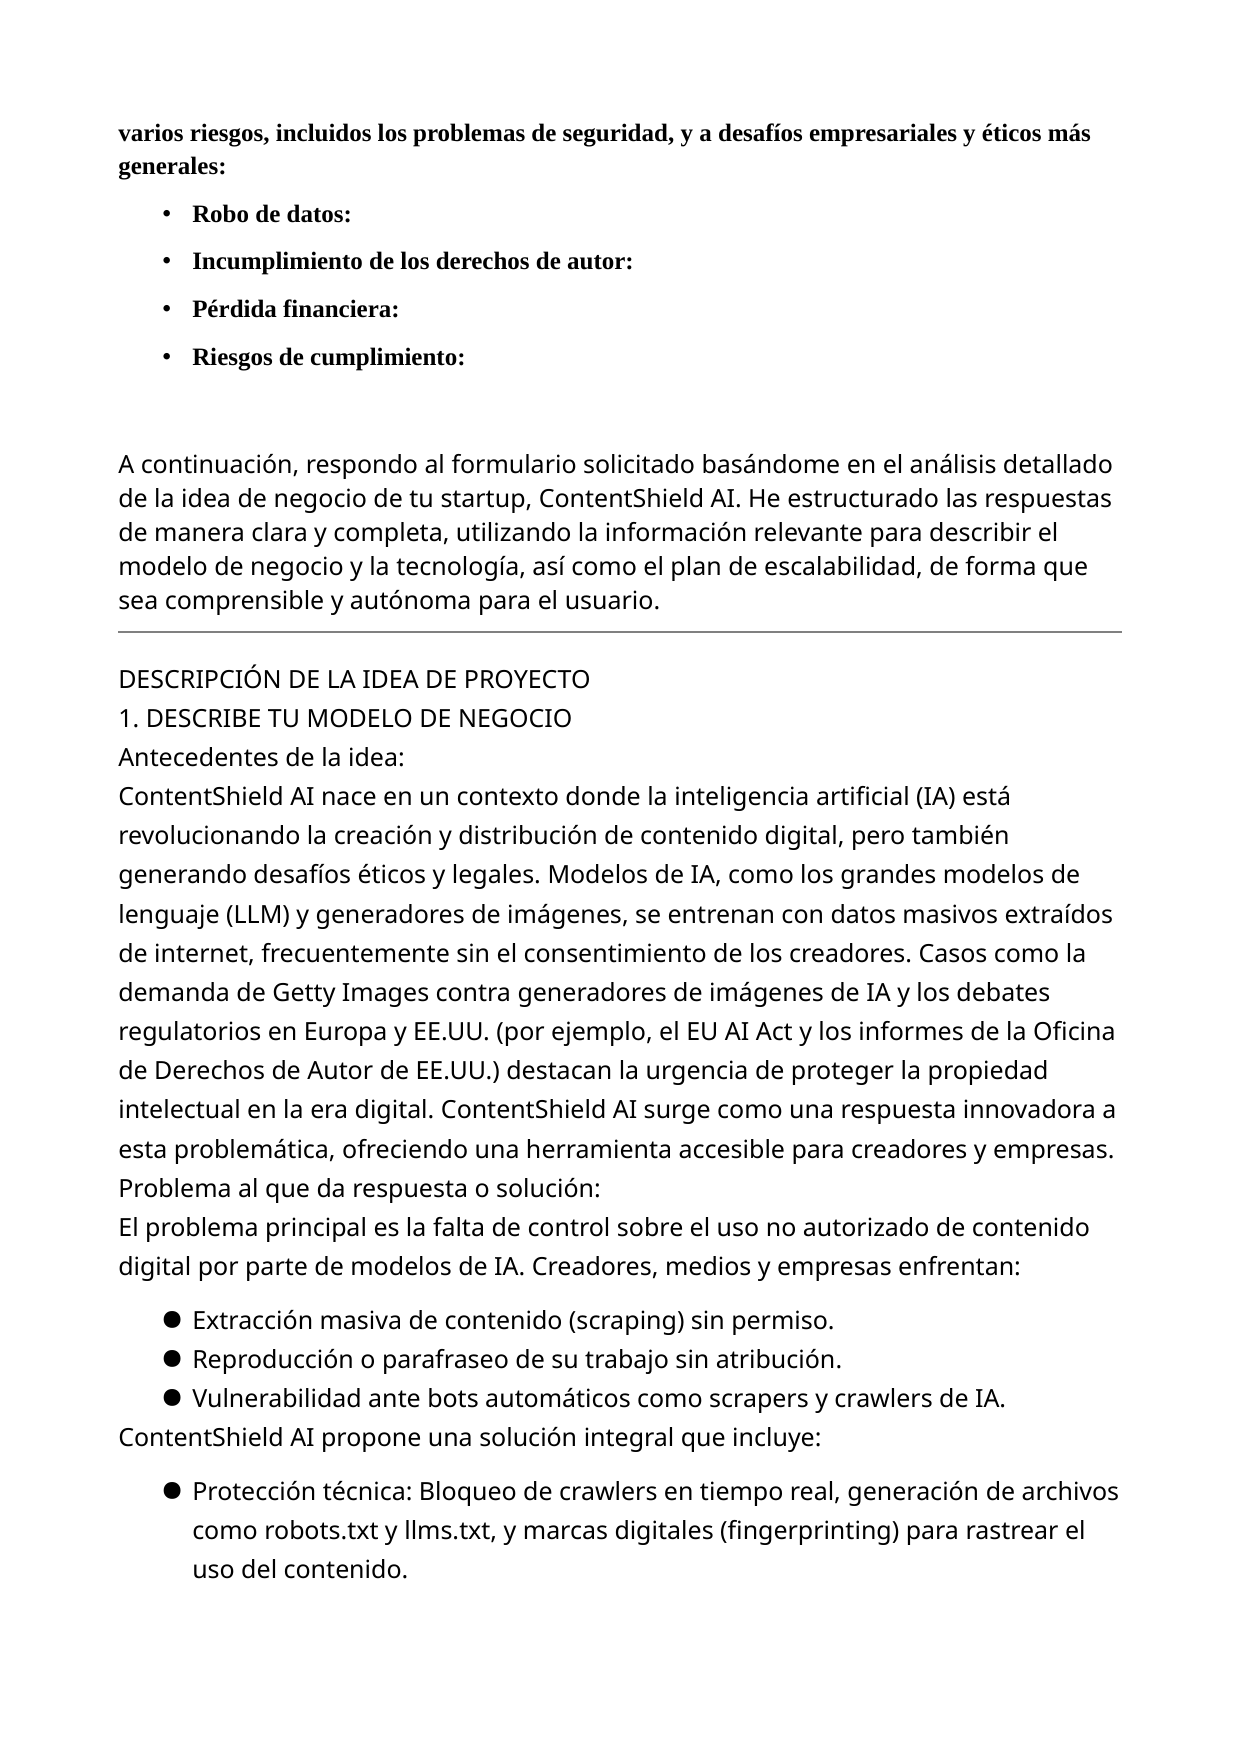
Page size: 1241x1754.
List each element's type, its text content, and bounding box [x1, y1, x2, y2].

list Pérdida financiera: [162, 294, 1122, 323]
text 1. DESCRIBE TU MODELO DE NEGOCIO [118, 700, 1122, 734]
text varios riesgos, incluidos los problemas de seguridad, y a desafíos empresariales y éticos más generales: [118, 118, 1122, 180]
list Reproducción o parafraseo de su trabajo sin atribución. [162, 1342, 1122, 1376]
list Protección técnica: Bloqueo de crawlers en tiempo real, generación de archivos como robots.txt y llms.txt, y marcas digitales (fingerprinting) para rastrear el uso del contenido. [162, 1474, 1122, 1586]
list Robo de datos: [162, 199, 1122, 227]
text DESCRIPCIÓN DE LA IDEA DE PROYECTO [118, 661, 1122, 695]
list Extracción masiva de contenido (scraping) sin permiso. [162, 1302, 1122, 1337]
list Riesgos de cumplimiento: [162, 342, 1122, 370]
list Vulnerabilidad ante bots automáticos como scrapers y crawlers de IA. [162, 1381, 1122, 1415]
text Antecedentes de la idea: ContentShield AI nace en un contexto donde la inteligencia artificial (IA) está revolucionando la creación y distribución de contenido digital, pero también generando desafíos éticos y legales. Modelos de IA, como los grandes modelos de lenguaje (LLM) y generadores de imágenes, se entrenan con datos masivos extraídos de internet, frecuentemente sin el consentimiento de los creadores. Casos como la demanda de Getty Images contra generadores de imágenes de IA y los debates regulatorios en Europa y EE.UU. (por ejemplo, el EU AI Act y los informes de la Oficina de Derechos de Autor de EE.UU.) destacan la urgencia de proteger la propiedad intelectual en la era digital. ContentShield AI surge como una respuesta innovadora a esta problemática, ofreciendo una herramienta accesible para creadores y empresas. [118, 739, 1122, 1165]
text Problema al que da respuesta o solución: El problema principal es la falta de control sobre el uso no autorizado de contenido digital por parte de modelos de IA. Creadores, medios y empresas enfrentan: [118, 1170, 1122, 1283]
list Incumplimiento de los derechos de autor: [162, 246, 1122, 275]
text A continuación, respondo al formulario solicitado basándome en el análisis detallado de la idea de negocio de tu startup, ContentShield AI. He estructurado las respuestas de manera clara y completa, utilizando la información relevante para describir el modelo de negocio y la tecnología, así como el plan de escalabilidad, de forma que sea comprensible y autónoma para el usuario. [118, 447, 1122, 617]
text ContentShield AI propone una solución integral que incluye: [118, 1420, 1122, 1454]
